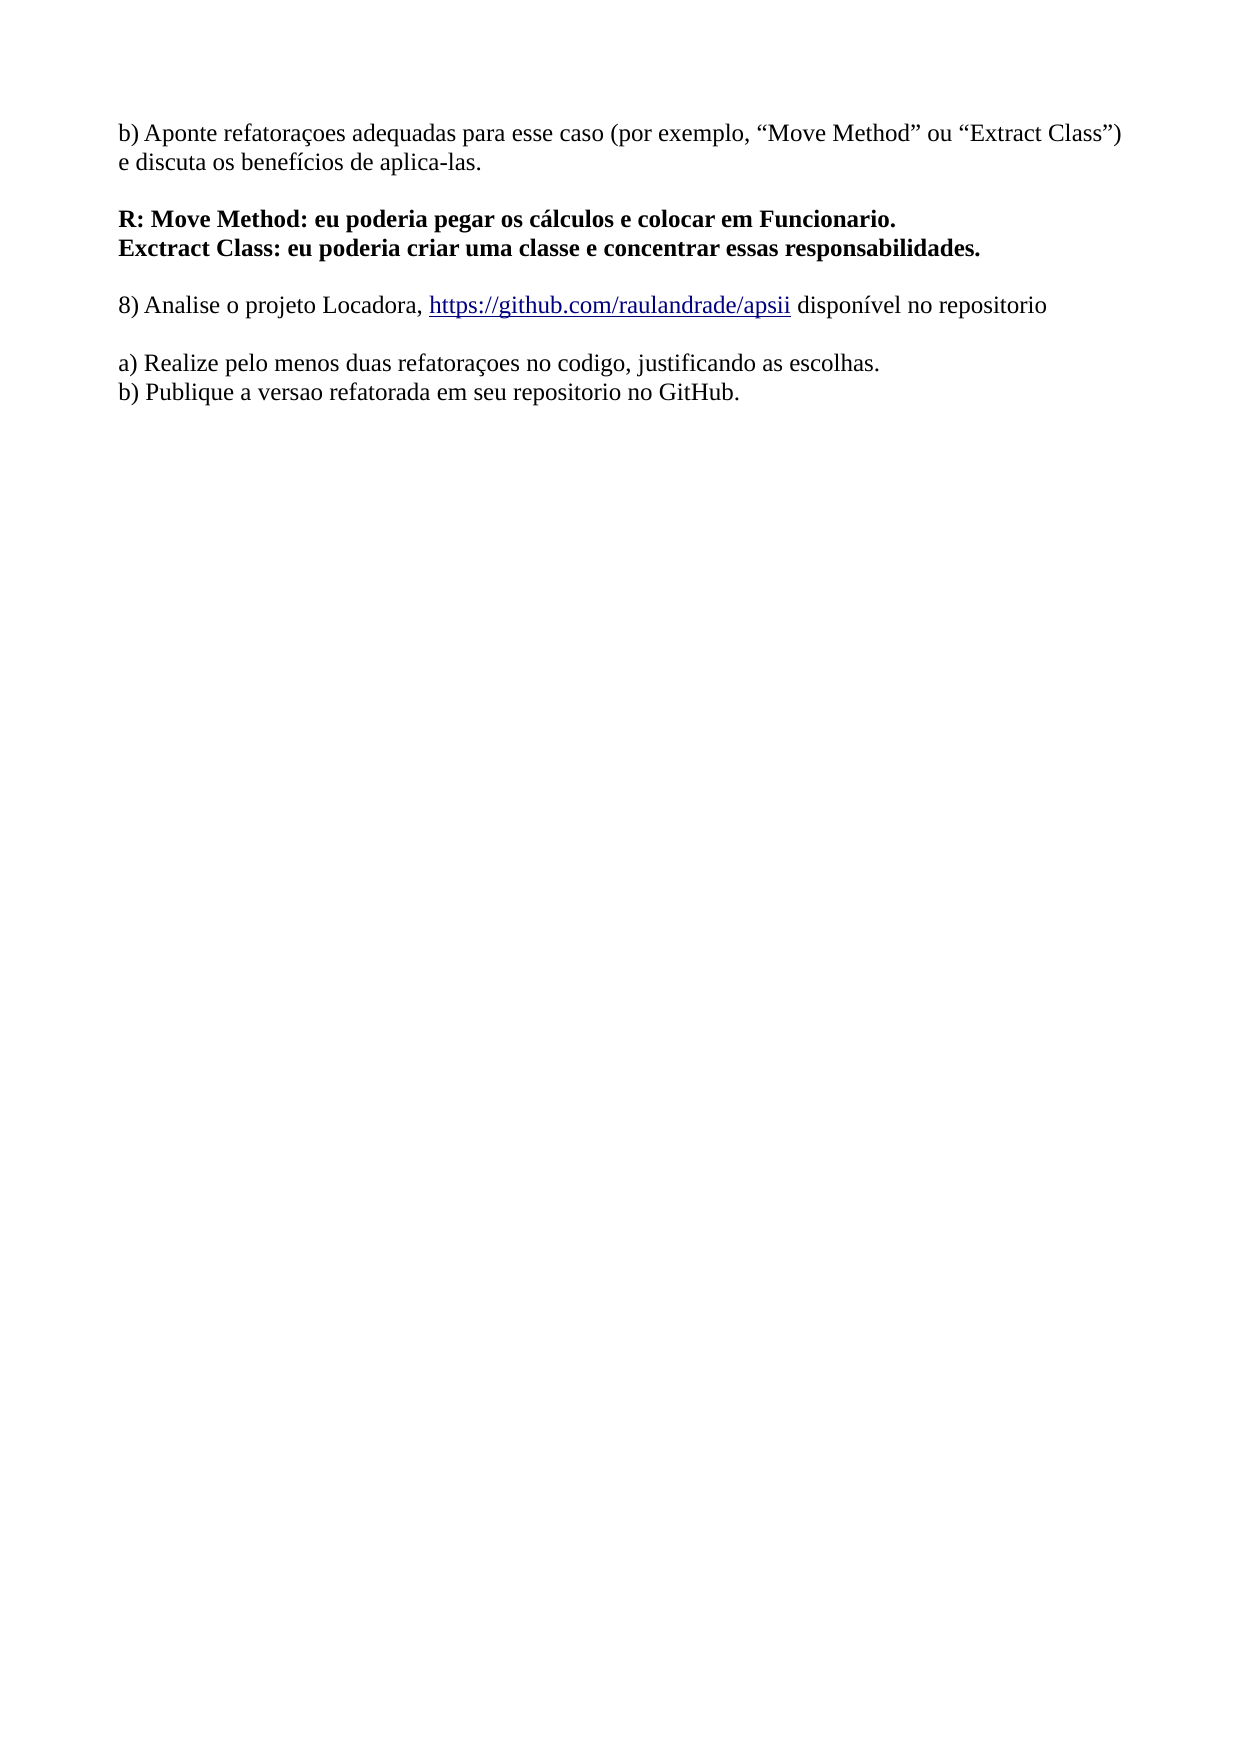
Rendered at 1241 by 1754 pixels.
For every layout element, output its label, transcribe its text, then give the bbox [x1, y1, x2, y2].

text Exctract Class: eu poderia criar uma classe e concentrar essas responsabilidades. [118, 233, 1122, 262]
text b) Publique a versao refatorada em seu repositorio no GitHub. [118, 377, 1122, 406]
text a) Realize pelo menos duas refatoraçoes no codigo, justificando as escolhas. [118, 348, 1122, 377]
text R: Move Method: eu poderia pegar os cálculos e colocar em Funcionario. [118, 204, 1122, 233]
text b) Aponte refatoraçoes adequadas para esse caso (por exemplo, “Move Method” ou “Extract Class”) e discuta os benefícios de aplica-las. [118, 118, 1122, 176]
text 8) Analise o projeto Locadora, https://github.com/raulandrade/apsii disponível no repositorio [118, 291, 1122, 319]
